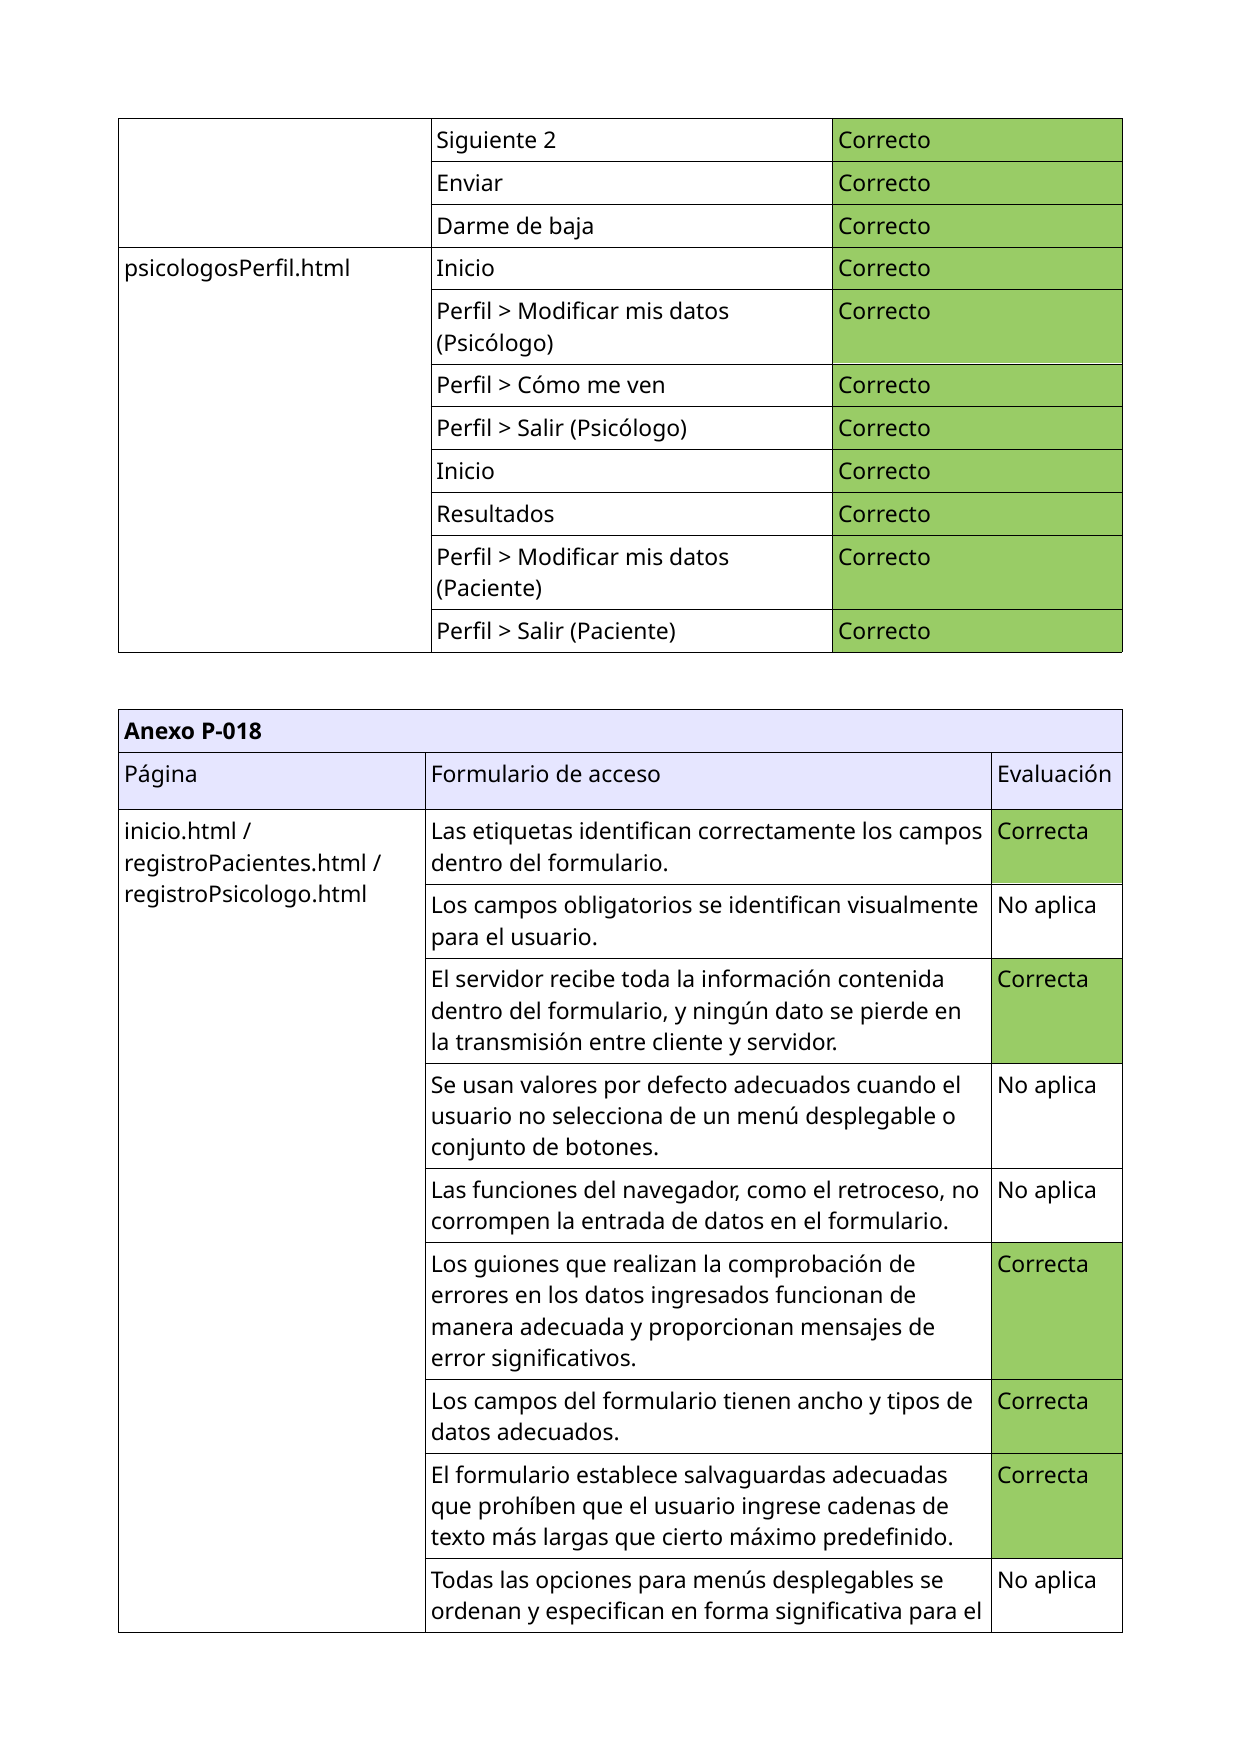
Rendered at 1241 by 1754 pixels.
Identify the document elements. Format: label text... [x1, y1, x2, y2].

table_cell Correcta [992, 1454, 1122, 1558]
table_cell El formulario establece salvaguardas adecuadas que prohíben que el usuario ingrese cadenas de texto más largas que cierto máximo predefinido. [426, 1454, 991, 1558]
table_cell Correcto [833, 407, 1122, 449]
table_cell Correcto [833, 290, 1122, 363]
table_cell Perfil > Modificar mis datos (Psicólogo) [432, 290, 832, 363]
table_cell Perfil > Salir (Paciente) [432, 610, 832, 652]
table_cell Darme de baja [432, 205, 832, 247]
table_cell Correcto [833, 493, 1122, 535]
table_cell psicologosPerfil.html [119, 248, 431, 652]
table_cell Se usan valores por defecto adecuados cuando el usuario no selecciona de un menú desplegable o conjunto de botones. [426, 1064, 991, 1168]
table_cell Perfil > Modificar mis datos (Paciente) [432, 536, 832, 609]
table_cell Los campos del formulario tienen ancho y tipos de datos adecuados. [426, 1380, 991, 1453]
table_cell El servidor recibe toda la información contenida dentro del formulario, y ningún dato se pierde en la transmisión entre cliente y servidor. [426, 959, 991, 1063]
table_cell Evaluación [992, 753, 1122, 809]
table_cell Las etiquetas identifican correctamente los campos dentro del formulario. [426, 810, 991, 883]
table_cell Correcto [833, 450, 1122, 492]
table_cell No aplica [992, 1064, 1122, 1168]
table_cell Correcto [833, 205, 1122, 247]
table_cell Correcto [833, 365, 1122, 406]
table_cell Formulario de acceso [426, 753, 991, 809]
table_cell No aplica [992, 1169, 1122, 1242]
table_cell Inicio [432, 450, 832, 492]
table_cell Perfil > Cómo me ven [432, 365, 832, 406]
table_header Anexo P-018 [119, 710, 1122, 752]
table_cell Correcta [992, 1380, 1122, 1453]
table_cell Los guiones que realizan la comprobación de errores en los datos ingresados funcionan de manera adecuada y proporcionan mensajes de error significativos. [426, 1243, 991, 1379]
table_cell Los campos obligatorios se identifican visualmente para el usuario. [426, 885, 991, 957]
table_cell Correcto [833, 536, 1122, 609]
table_cell Correcto [833, 610, 1122, 652]
table_cell Página [119, 753, 425, 809]
table_cell Correcto [833, 119, 1122, 161]
table_cell Siguiente 2 [432, 119, 832, 161]
table_cell Correcto [833, 248, 1122, 289]
table_cell No aplica [992, 885, 1122, 957]
table_cell Resultados [432, 493, 832, 535]
table_cell Correcta [992, 959, 1122, 1063]
table_cell Perfil > Salir (Psicólogo) [432, 407, 832, 449]
table_cell inicio.html / registroPacientes.html / registroPsicologo.html [119, 810, 425, 1632]
table_cell Correcta [992, 1243, 1122, 1379]
table_cell Correcta [992, 810, 1122, 883]
table_cell No aplica [992, 1559, 1122, 1632]
table_cell Correcto [833, 162, 1122, 204]
table_cell [119, 119, 431, 247]
table_cell Enviar [432, 162, 832, 204]
table_cell Inicio [432, 248, 832, 289]
table_cell Todas las opciones para menús desplegables se ordenan y especifican en forma significativa para el [426, 1559, 991, 1632]
table_cell Las funciones del navegador, como el retroceso, no corrompen la entrada de datos en el formulario. [426, 1169, 991, 1242]
